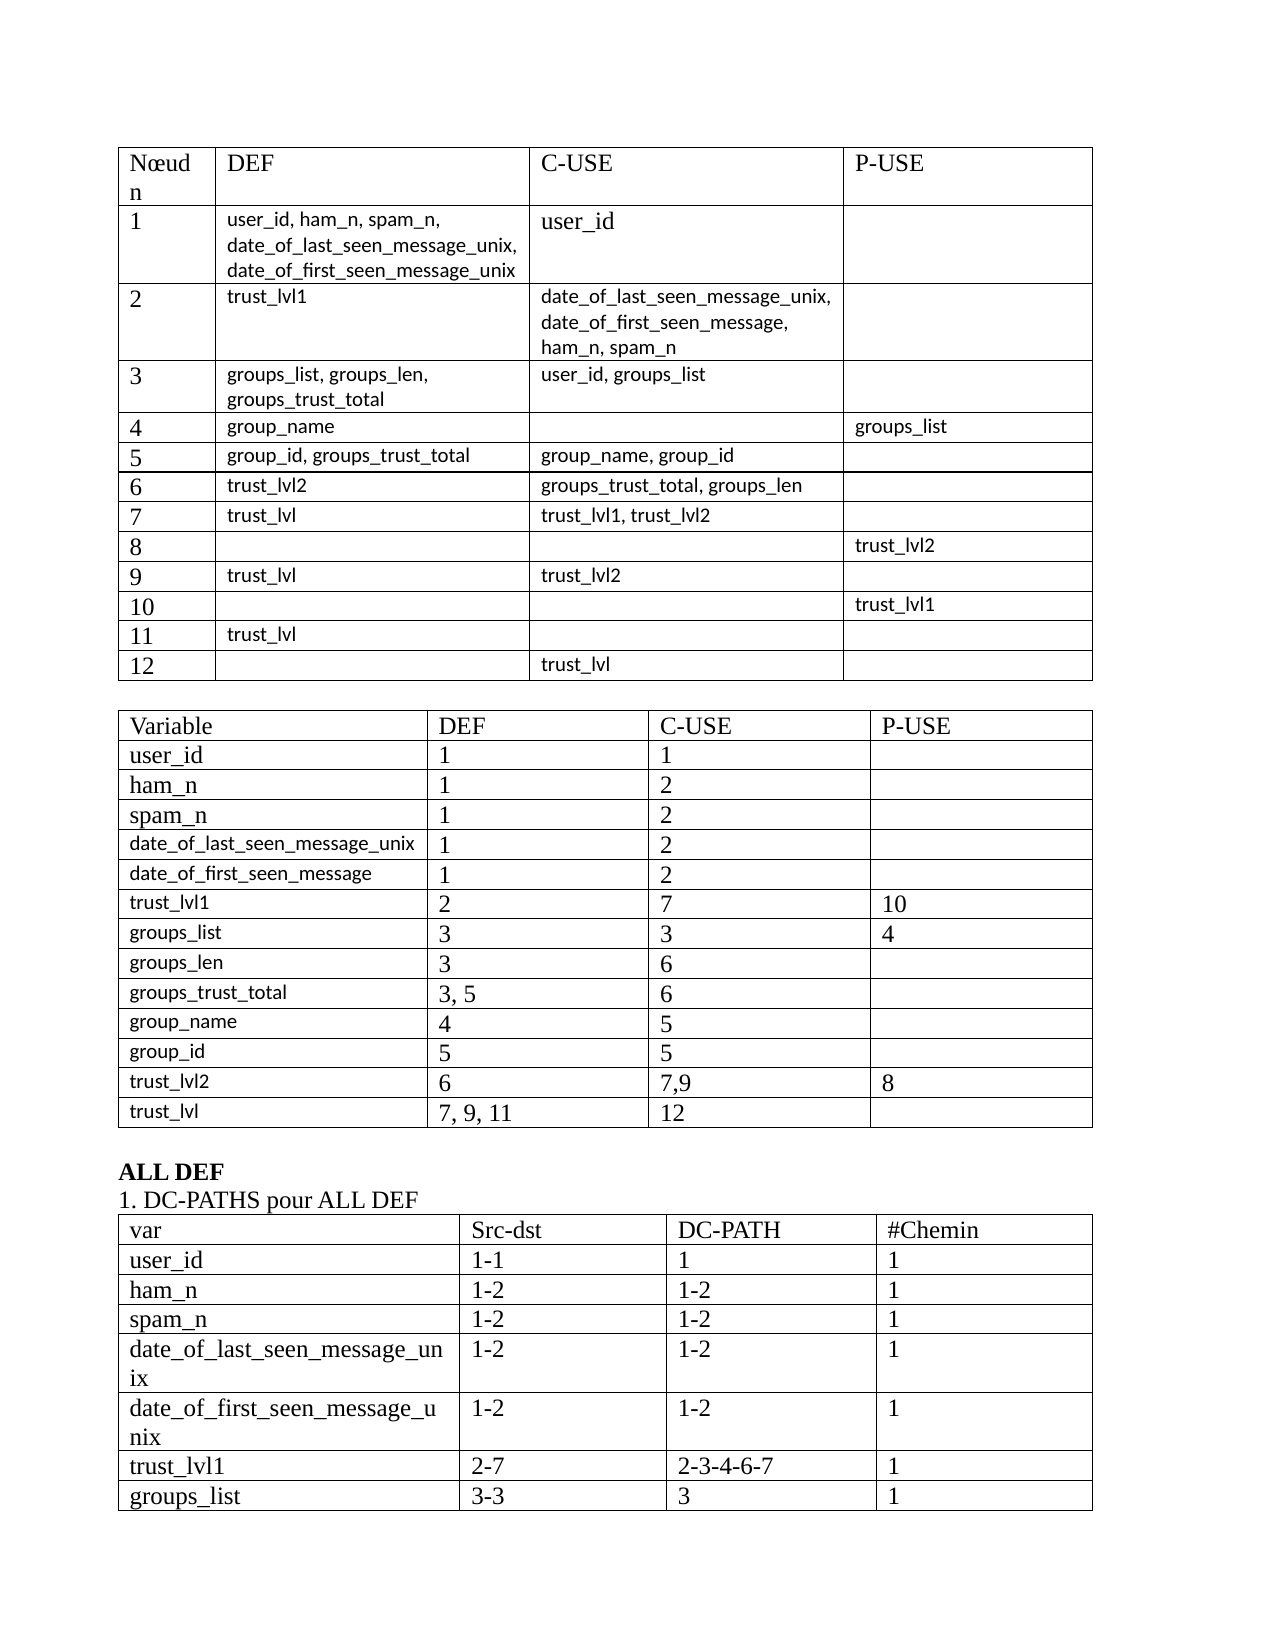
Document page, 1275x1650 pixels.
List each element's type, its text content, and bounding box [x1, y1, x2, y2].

table_cell date_of_last_seen_message_unix [119, 830, 427, 859]
table_cell [871, 1039, 1092, 1067]
table_cell 3, 5 [428, 979, 648, 1008]
table_cell [871, 830, 1092, 859]
table_cell groups_list, groups_len, groups_trust_total [216, 361, 529, 412]
table_cell [844, 562, 1092, 591]
table_cell 3 [428, 919, 648, 948]
table_cell group_name [216, 413, 529, 442]
table_cell user_id [119, 1245, 459, 1274]
table_header DEF [428, 711, 648, 739]
table_header C-USE [649, 711, 870, 739]
table_cell [844, 502, 1092, 531]
table_cell [871, 741, 1092, 769]
table_header #Chemin [877, 1215, 1092, 1244]
table_cell 1 [877, 1451, 1092, 1480]
table_cell [216, 651, 529, 680]
table_header Src-dst [460, 1215, 666, 1244]
table_cell 6 [119, 473, 215, 501]
table_cell group_id, groups_trust_total [216, 443, 529, 471]
table_cell trust_lvl2 [119, 1068, 427, 1097]
table_cell 3 [667, 1481, 876, 1510]
table_cell 1-2 [460, 1393, 666, 1450]
table_cell 5 [119, 443, 215, 471]
table_cell user_id, groups_list [530, 361, 843, 412]
table_cell 11 [119, 621, 215, 650]
text 1. DC-PATHS pour ALL DEF [118, 1185, 1157, 1214]
table_cell [530, 413, 843, 442]
table_cell 2 [119, 284, 215, 360]
table_cell [871, 800, 1092, 829]
table_cell [844, 443, 1092, 471]
table_cell trust_lvl [119, 1098, 427, 1127]
table_cell [871, 979, 1092, 1008]
table_cell trust_lvl [216, 562, 529, 591]
table_cell 1-2 [460, 1275, 666, 1303]
table_cell trust_lvl1 [844, 592, 1092, 620]
table_cell trust_lvl2 [844, 532, 1092, 561]
table_cell 2-3-4-6-7 [667, 1451, 876, 1480]
table_cell 1-2 [667, 1393, 876, 1450]
table_cell 1-2 [460, 1334, 666, 1392]
table_cell 2 [649, 830, 870, 859]
table_cell groups_trust_total [119, 979, 427, 1008]
table_cell date_of_last_seen_message_unix [119, 1334, 459, 1392]
table_cell [844, 284, 1092, 360]
table_cell 2 [649, 800, 870, 829]
table_header Variable [119, 711, 427, 739]
table_cell 12 [649, 1098, 870, 1127]
table_cell groups_trust_total, groups_len [530, 473, 843, 501]
table_cell trust_lvl1 [216, 284, 529, 360]
table_cell [844, 651, 1092, 680]
table_cell trust_lvl1, trust_lvl2 [530, 502, 843, 531]
table_header C-USE [530, 148, 843, 205]
table_cell groups_list [119, 919, 427, 948]
table_cell 1-2 [667, 1305, 876, 1333]
table_cell groups_list [844, 413, 1092, 442]
table_cell date_of_first_seen_message [119, 860, 427, 888]
table_cell 6 [428, 1068, 648, 1097]
table_cell [844, 621, 1092, 650]
table_cell 12 [119, 651, 215, 680]
table_cell 1 [877, 1275, 1092, 1303]
table_cell 7 [649, 890, 870, 918]
table_cell group_name [119, 1009, 427, 1037]
table_header P-USE [844, 148, 1092, 205]
table_cell [871, 770, 1092, 799]
table_cell 1 [649, 741, 870, 769]
table_header var [119, 1215, 459, 1244]
table_cell 3 [428, 949, 648, 978]
table_cell 1 [877, 1481, 1092, 1510]
table_cell 1-2 [667, 1334, 876, 1392]
table_cell 2-7 [460, 1451, 666, 1480]
table_header DC-PATH [667, 1215, 876, 1244]
table_cell spam_n [119, 800, 427, 829]
table_cell group_id [119, 1039, 427, 1067]
table_cell trust_lvl2 [216, 473, 529, 501]
table_header DEF [216, 148, 529, 205]
table_cell 4 [119, 413, 215, 442]
table_cell 1 [877, 1305, 1092, 1333]
table_cell 2 [649, 860, 870, 888]
table_cell 6 [649, 949, 870, 978]
table_cell date_of_first_seen_message_unix [119, 1393, 459, 1450]
table_cell 1 [428, 741, 648, 769]
table_cell [871, 860, 1092, 888]
table_cell 3-3 [460, 1481, 666, 1510]
table_cell 1 [428, 830, 648, 859]
table_cell 1 [428, 770, 648, 799]
table_cell [216, 532, 529, 561]
table_cell 7 [119, 502, 215, 531]
table_cell ham_n [119, 1275, 459, 1303]
table_cell 1 [119, 206, 215, 283]
table_cell 2 [649, 770, 870, 799]
table_cell 5 [428, 1039, 648, 1067]
table_cell 1 [877, 1334, 1092, 1392]
table_cell [844, 473, 1092, 501]
table_cell group_name, group_id [530, 443, 843, 471]
table_cell 7,9 [649, 1068, 870, 1097]
table_cell 1-2 [460, 1305, 666, 1333]
table_header P-USE [871, 711, 1092, 739]
table_cell groups_len [119, 949, 427, 978]
table_cell 4 [428, 1009, 648, 1037]
table_cell 5 [649, 1009, 870, 1037]
table_cell 1 [877, 1245, 1092, 1274]
table_cell 1 [428, 800, 648, 829]
table_cell spam_n [119, 1305, 459, 1333]
table_cell user_id, ham_n, spam_n, date_of_last_seen_message_unix, date_of_first_seen_message_unix [216, 206, 529, 283]
table_cell trust_lvl2 [530, 562, 843, 591]
table_cell groups_list [119, 1481, 459, 1510]
table_cell [871, 1098, 1092, 1127]
table_cell trust_lvl [216, 621, 529, 650]
table_cell 1 [877, 1393, 1092, 1450]
table_cell [530, 621, 843, 650]
table_cell date_of_last_seen_message_unix, date_of_first_seen_message, ham_n, spam_n [530, 284, 843, 360]
table_cell 10 [871, 890, 1092, 918]
table_cell 9 [119, 562, 215, 591]
table_cell 3 [649, 919, 870, 948]
table_cell 2 [428, 890, 648, 918]
table_cell [871, 1009, 1092, 1037]
table_cell 8 [871, 1068, 1092, 1097]
table_cell trust_lvl [530, 651, 843, 680]
table_cell 4 [871, 919, 1092, 948]
table_cell [844, 361, 1092, 412]
table_cell [530, 592, 843, 620]
table_cell 8 [119, 532, 215, 561]
table_cell trust_lvl1 [119, 1451, 459, 1480]
table_cell 10 [119, 592, 215, 620]
table_cell trust_lvl [216, 502, 529, 531]
table_cell 1 [428, 860, 648, 888]
table_cell 3 [119, 361, 215, 412]
table_cell 7, 9, 11 [428, 1098, 648, 1127]
table_cell 1-2 [667, 1275, 876, 1303]
table_cell 1 [667, 1245, 876, 1274]
table_cell [844, 206, 1092, 283]
table_cell 5 [649, 1039, 870, 1067]
table_cell ham_n [119, 770, 427, 799]
table_cell 6 [649, 979, 870, 1008]
table_cell trust_lvl1 [119, 890, 427, 918]
table_cell [216, 592, 529, 620]
table_cell [530, 532, 843, 561]
table_cell 1-1 [460, 1245, 666, 1274]
table_cell user_id [530, 206, 843, 283]
table_header Nœud n [119, 148, 215, 205]
table_cell [871, 949, 1092, 978]
text ALL DEF [118, 1157, 1157, 1185]
table_cell user_id [119, 741, 427, 769]
